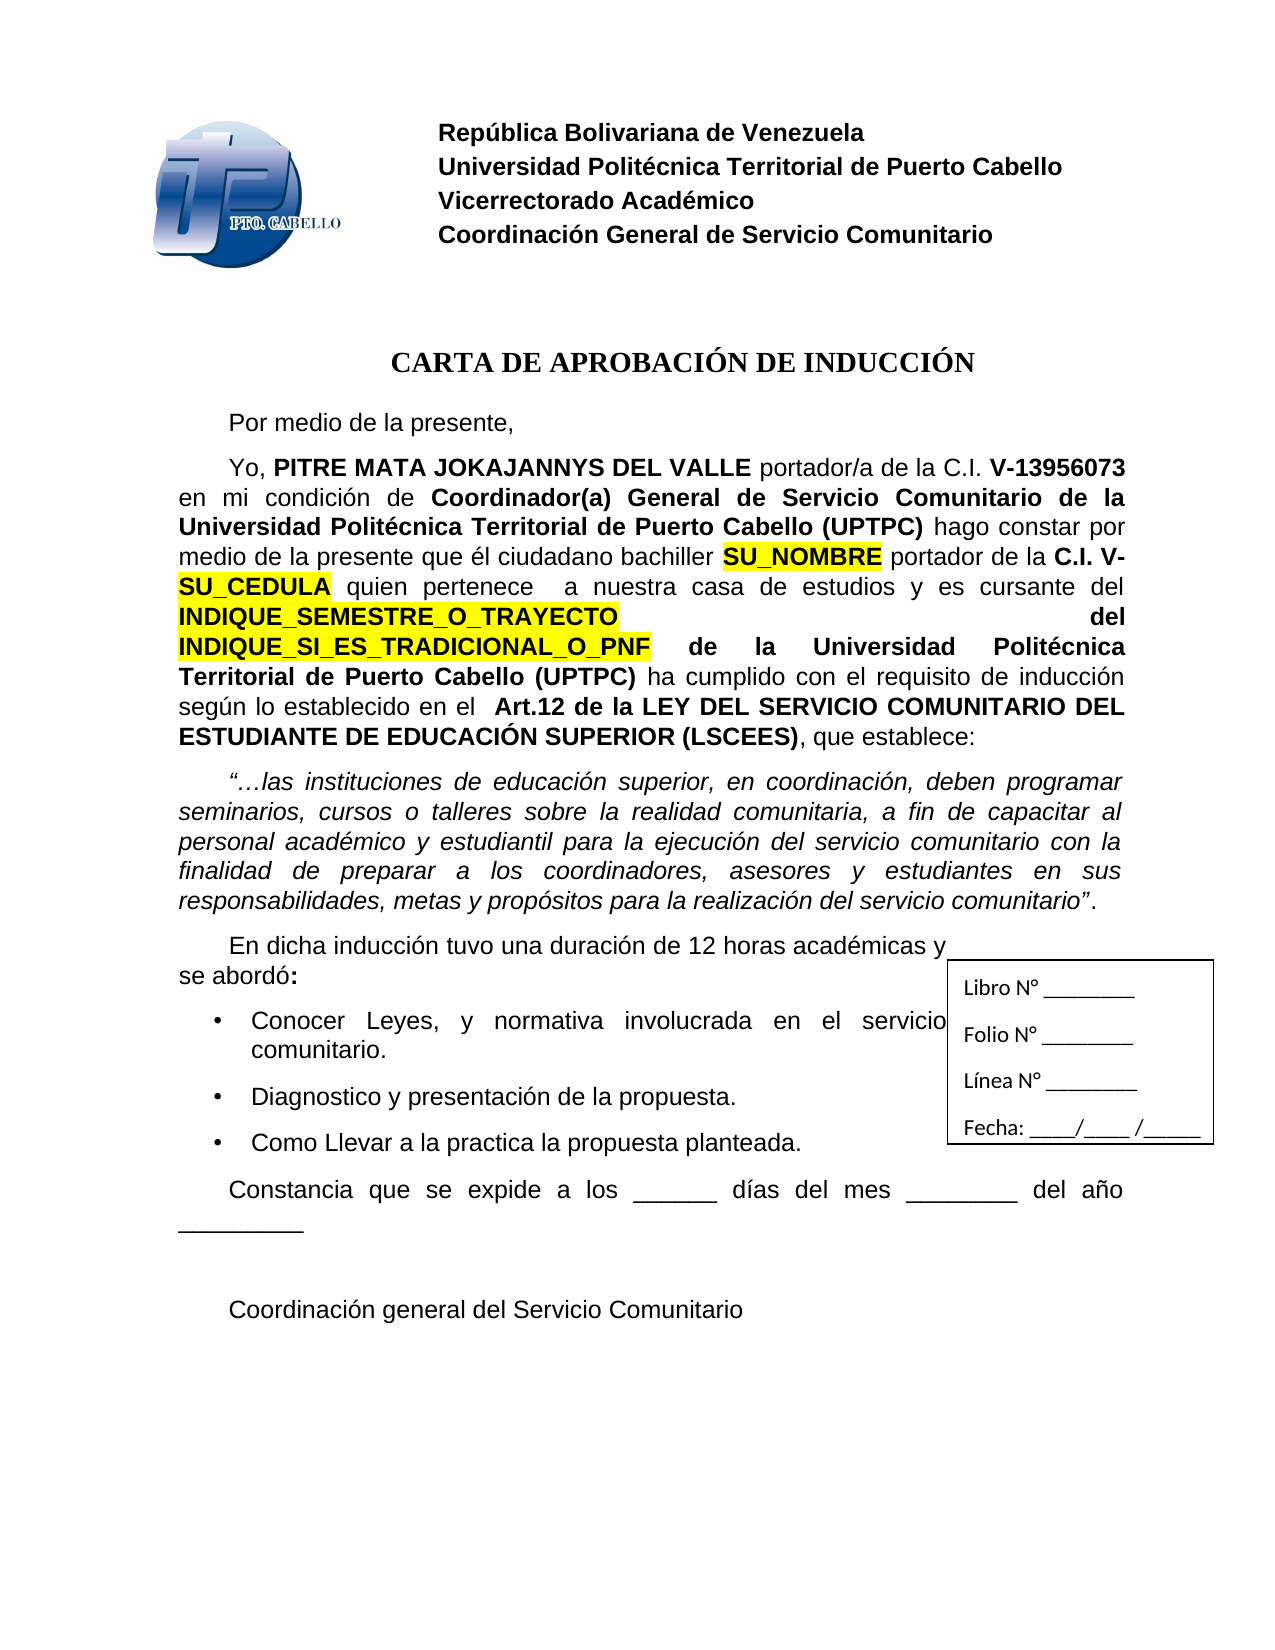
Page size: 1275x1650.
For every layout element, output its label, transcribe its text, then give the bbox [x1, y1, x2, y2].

text “…las instituciones de educación superior, en coordinación, deben programar seminarios, cursos o talleres sobre la realidad comunitaria, a fin de capacitar al personal académico y estudiantil para la ejecución del servicio comunitario con la finalidad de preparar a los coordinadores, asesores y estudiantes en sus responsabilidades, metas y propósitos para la realización del servicio comunitario”. [177, 767, 1126, 915]
text Yo, PITRE MATA JOKAJANNYS DEL VALLE portador/a de la C.I. V-13956073 en mi condición de Coordinador(a) General de Servicio Comunitario de la Universidad Politécnica Territorial de Puerto Cabello (UPTPC) hago constar por medio de la presente que él ciudadano bachiller SU_NOMBRE portador de la C.I. V-SU_CEDULA quien pertenece a nuestra casa de estudios y es cursante del INDIQUE_SEMESTRE_O_TRAYECTO del INDIQUE_SI_ES_TRADICIONAL_O_PNF de la Universidad Politécnica Territorial de Puerto Cabello (UPTPC) ha cumplido con el requisito de inducción según lo establecido en el Art.12 de la LEY DEL SERVICIO COMUNITARIO DEL ESTUDIANTE DE EDUCACIÓN SUPERIOR (LSCEES), que establece: [177, 453, 1126, 750]
text Por medio de la presente, [177, 408, 1126, 436]
text República Bolivariana de Venezuela [368, 118, 1126, 147]
list Como Llevar a la practica la propuesta planteada. [213, 1128, 1126, 1157]
text Vicerrectorado Académico [368, 186, 1126, 214]
text Constancia que se expide a los ______ días del mes ________ del año _________ [177, 1175, 1126, 1234]
list Diagnostico y presentación de la propuesta. [213, 1081, 947, 1110]
list Conocer Leyes, y normativa involucrada en el servicio comunitario. [213, 1006, 947, 1064]
text Coordinación general del Servicio Comunitario [177, 1295, 1126, 1324]
subtitle CARTA DE APROBACIÓN DE INDUCCIÓN [390, 345, 1126, 378]
picture [115, 68, 368, 321]
table_header Libro N° ________ Folio N° ________ Línea N° ________ Fecha: ____/____ /_____ [948, 961, 1213, 1143]
text Coordinación General de Servicio Comunitario [368, 219, 1126, 248]
text En dicha inducción tuvo una duración de 12 horas académicas y se abordó: [177, 931, 1126, 990]
text Universidad Politécnica Territorial de Puerto Cabello [368, 152, 1126, 181]
